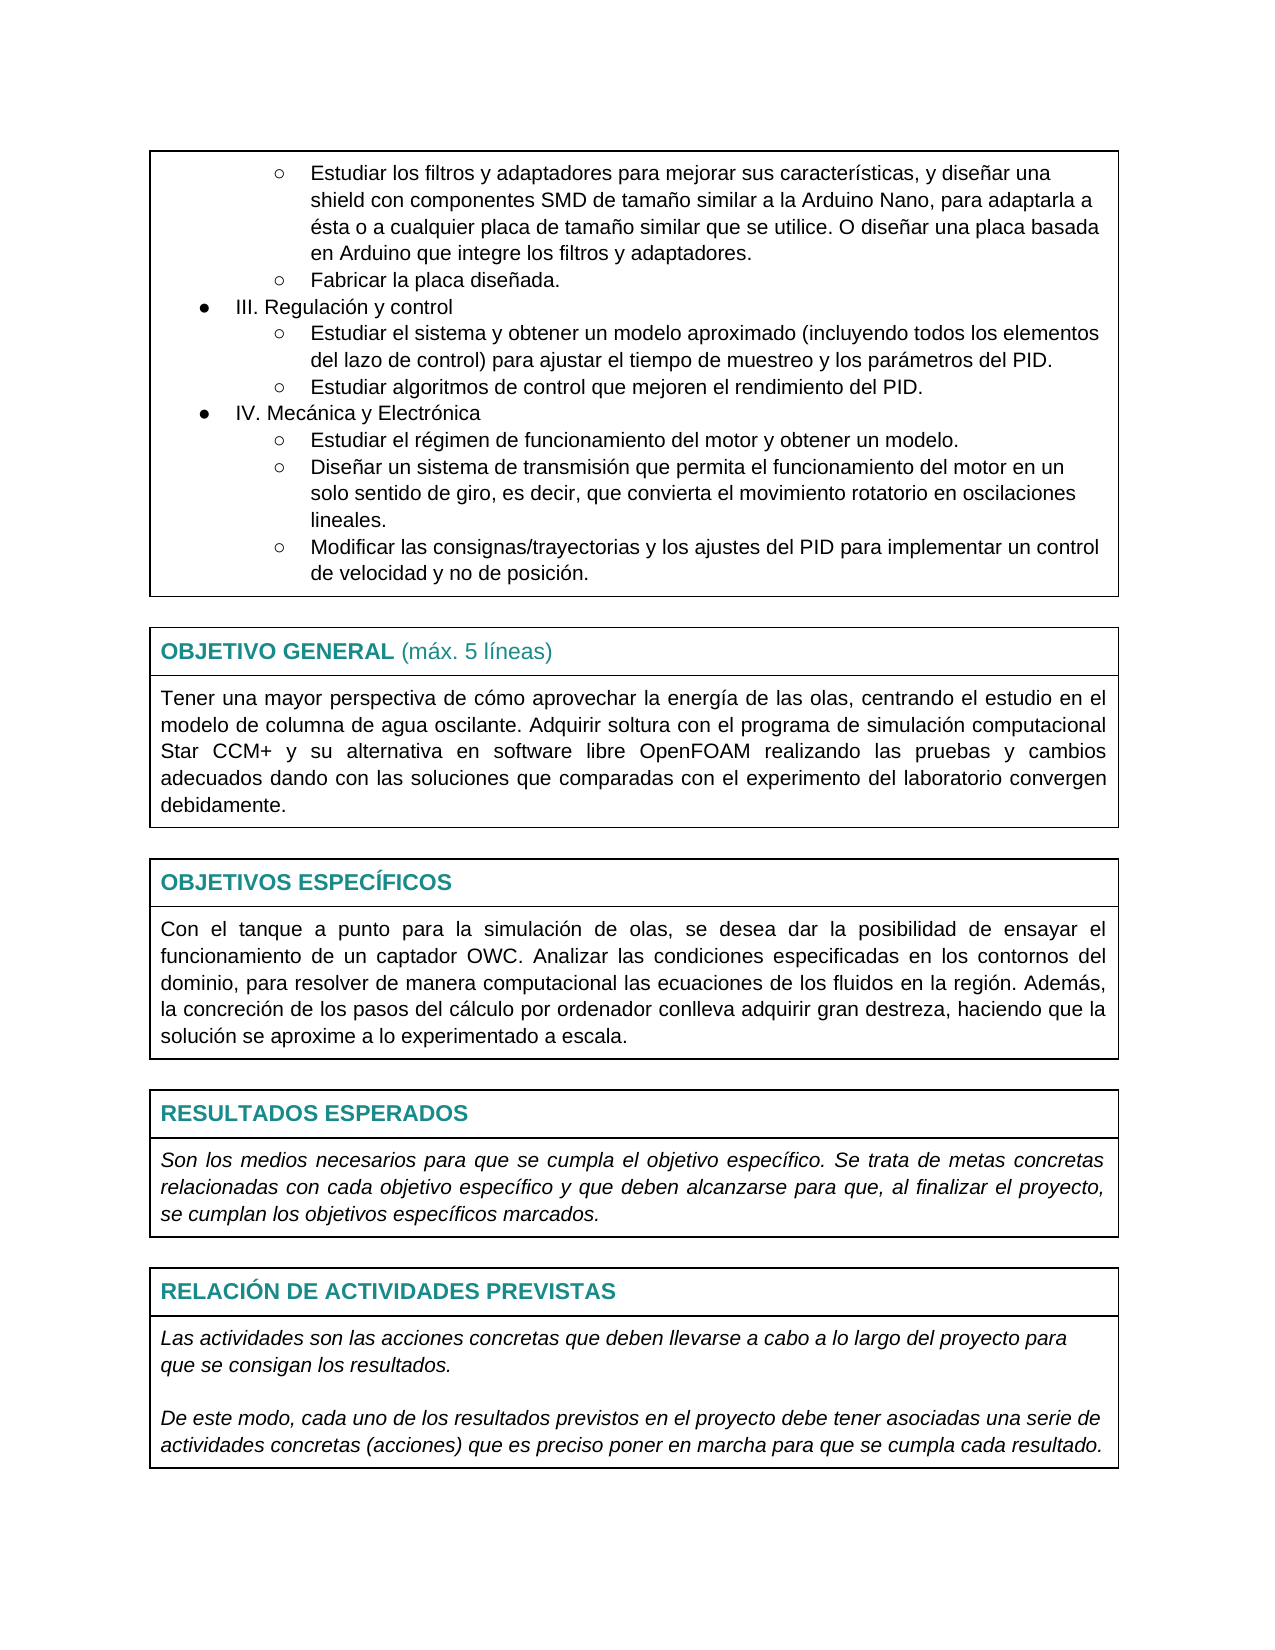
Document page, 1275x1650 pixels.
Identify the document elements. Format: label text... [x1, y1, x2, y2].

table_cell Las actividades son las acciones concretas que deben llevarse a cabo a lo largo del proyecto para que se consigan los resultados. De este modo, cada uno de los resultados previstos en el proyecto debe tener asociadas una serie de actividades concretas (acciones) que es preciso poner en marcha para que se cumpla cada resultado. [151, 1317, 1118, 1467]
table_cell Con el tanque a punto para la simulación de olas, se desea dar la posibilidad de ensayar el funcionamiento de un captador OWC. Analizar las condiciones especificadas en los contornos del dominio, para resolver de manera computacional las ecuaciones de los fluidos en la región. Además, la concreción de los pasos del cálculo por ordenador conlleva adquirir gran destreza, haciendo que la solución se aproxime a lo experimentado a escala. [151, 907, 1118, 1058]
table_header OBJETIVOS ESPECÍFICOS [151, 860, 1118, 906]
table_cell Son los medios necesarios para que se cumpla el objetivo específico. Se trata de metas concretas relacionadas con cada objetivo específico y que deben alcanzarse para que, al finalizar el proyecto, se cumplan los objetivos específicos marcados. [151, 1139, 1118, 1236]
table_header RELACIÓN DE ACTIVIDADES PREVISTAS [151, 1269, 1118, 1315]
table_cell Tener una mayor perspectiva de cómo aprovechar la energía de las olas, centrando el estudio en el modelo de columna de agua oscilante. Adquirir soltura con el programa de simulación computacional Star CCM+ y su alternativa en software libre OpenFOAM realizando las pruebas y cambios adecuados dando con las soluciones que comparadas con el experimento del laboratorio convergen debidamente. [151, 676, 1118, 827]
table_header RESULTADOS ESPERADOS [151, 1091, 1118, 1137]
table_cell La idea surgió del interés del alumno por explorar la energía del mar, fuente de aprovechamiento inagotable y que cuenta con un desarrollo notable sobre todo en Escocia. Así mismo, como en el laboratorio se dispone del montaje de un tanque para la producción de oleaje, se propuso experimentar un modelo en particular, adecuado para las zonas cercanas a la costa del País Vasco y también para el ensayo. La tecnología a utilizar se denomina columna de agua oscilante (OWC, Oscilating Water Column), actualmente considerada la más madura para el aprovechamiento energético de las olas. Además, nuestro país ya cuenta con este tipo de instalación desde julio del 2011 en Mutriku, siendo la primera del mundo con configuración de más de una turbina. La empresa encargada de desarrollar esta tecnología fue la escocesa Wavegen. Junto con esto, existen numerosos proyectos de universitarios e investigadores que servirán de inspiración y de aprendizaje en la materia, como por ejemplo el trabajo por dos alumnos de la Universidad de Wisconsin Madison. La importancia de este proyecto recae en la necesidad de generar suministro eléctrico evitando contaminar el medio ambiente, queriendo ser parte del fomento de nuevas tecnologías capaces de crear empleo y aumentar el bienestar de las personas. No obstante, como está aún en desarrollo, lo que se pretende es despertar el interés entre el alumnado, elaborando un prototipo y unas pautas a seguir para validar las simulaciones mediante un caso real. Dando así cabida a ejemplos más atractivos para la asignatura de Mecánica de Fluidos o CFD. El funcionamiento de una instalación OWC para el aprovechamiento de las olas es sencillo y como se a citado anteriormente, totalmente inocuo para el entorno. Cuando la ola llega, el nivel de agua asciende por el interior de las cámaras, comprimiendo el aire que hay en el interior y expulsándolo a través de una pequeña apertura superior. Esto hace que el aire comprimido salga a gran velocidad, provocando el giro de las turbinas. Cuando el nivel de agua desciende, crea un vacío en el interior de la cámara succionando aire a través de la apertura superior, impulsando nuevamente las turbinas. El diseño de las mismas hace que giren en el mismo sentido independientemente de la dirección del aire. Por tanto, es el propio aire comprimido el que acciona las turbinas, y no directamente el agua del mar. Los generadores eléctricos conectados a las turbinas, producirán la energía eléctrica. Se dispone de: Un motor de corriente continua con su correspondiente etapa de potencia (driver) para mover la pala. Dispone de una consigna de entrada con módulo ±2,5V y un offset de 5V. Se desconocen el modelo de motor y las características y topología del driver. Tarjeta de adquisición por USB basada en microcontrolador (Labjack U3), de la que se utilizan tres entradas analógicas de rango 0 – 2,36V y una salida de rango 0 – 5V. Sensor resistivo lineal de posición de XXcm y XKXX, con un divisor de tensión pasivo (XKXX/XKXX) para adaptar la salida al rango de entrada de la tarjeta. Dos sensores de distancia ultrasónicos con un rango de medida de XXX-XXXmm y salida de rango, adaptadas a la entrada de la tarjeta con conversores pasivos (XKXX/). Los requisitos del cliente son: Disponer de diferentes trayectorias para generar varios tipos de ola caracterizadas por su amplitud, longitud de onda, periodo. Poder monitorizar y registrar los tres sensores para el análisis posterior de los datos de experimentación. Poder guardar y cargar configuraciones definidas por el usuario para reproducir experimentos con la misma ola.. Disponer de una interfaz gráfica (GUI) para interactuar con el sistema y abstraer al usuario del sistema de control. Sin un estudio previo de las características dinámicas del sistema, a mediados de abril de 2014 se diseña una aplicación básica en Labview (National Instruments) con las siguientes características: Selección de diferentes tipos de trayectoria (forma senoidal/cuadrada/triangular, amplitud y 0 – 10cm frecuencia 0 – 10Hz). Controlador PID para reducir el error entre la referencia y la posición leída por el canal analógico X, que actúa en el driver mediante la DAC X. Monitorización de las variables de consigna, posición y salida de control por un lado, y de los sensores de distancia por otro. Antes de proceder al control en lazo cerrado, se ejecutan el panel de test de LabJack y la aplicación en un portátil Satellite-C660 con Windows 7, conectando las entradas/salidas selectivamente. Se validan los resultados de lectura a través de los canales analógicos por separado. Al comprobar la respuesta del motor a las variaciones manuales en la consigna del driver, se detecta que existe una latencia notable (de al menos un segundo). Se realizan varias pruebas de (auto)ajuste del controlador (Kp, Ki, Kd y Ts), obteniéndose resultados oscilantes prácticamente independientes de los parámetros. Se concluye que no es posible un control causal, puesto que los retardos en el lazo de control compuesto por Windows 7 + tarjeta USB + driver impiden la ejecución en tiempo real y la latencia de comunicación es muy superior al tiempo de computación. Aunque el carácter oscilante del sistema ante una entrada constante pudiera parecer adecuada para la aplicación buscada, es importante resaltar que se trata de una oscilación difícilmente controlable, por lo que se reduce la configurabilidad para obtener diferentes tipos de ola. Se confirman las conclusiones con el alumno que realizó la primera programación en el marco de un convenio de Cooperación Educativa y con personas entendidas en el diseño de sistemas de control. Se plantean varias soluciones de implementación para garantizar el cumplimiento de los requisitos establecidos por el cliente: Mantener el lazo de control en un equipo con Windows 7 Control predictivo. Existen técnicas avanzadas (y complejas) de control para regular sistemas con latencias largas y variables. Sin embargo, teniendo en cuenta la aplicación buscada, resulta excesivamente costoso su desarrollo analítico. Control “pseudo-predictivo”. La tarjeta LabJack U3 está basada en un microcontrolador. Aunque éste no es programable por completo, sí permite utilizar alguno de los contadores para generar pulsos en el rango de los ms. Mediante un estudio en profundidad de las librerías (en C o VIs de bajo nivel) y un análisis empírico exhaustivo, pueden compensarse parcialmente la variabilidad y longitud del retardo en el lazo. El algoritmo a computar es realmente simple, por lo que su ejecución es trivial en comparación con cómo el sistema operativo ordena la prioridad de los procesos. En este sentido, los sistemas anteriores tienen una fuerte dependencia del equipo que se utilice, y pueden requerir un re-estudio prácticamente completo y/o el ajuste del propio sistema operativo para reducir conflictos. Su uso puede frustrar las posibilidades de personalización del tipo de ola, ya que se utilizan todos los recursos para rozar el límite de estabilidad del sistema y no queda mucho margen de mejora. Implementar el lazo de control en un dispositivo que funcione en tiempo real, y utilizar un segundo dispositivo para tareas de usuario (configuración y monitorización). Tanto Labview Real-Time de National-Instruments como Real-Time Windows Target y xPC Target de Mathworks son herramientas muy utilizadas para el prototipado rápido de sistemas de control en tiempo real. Permiten diseñar en un mismo entorno las funciones de control y las de monitorización/gestión, y después que se ejecuten en dispositivos separados sincronizados mediante Ethernet, RS-232, USB… Ofrecen la mayor flexibilidad y un tiempo de desarrollo rápido para un sistema robusto, aunque no óptimo. El dispositivo crítico, aquel que ejecuta el lazo de control, puede ser: PC con un sistema operativo en tiempo real. Mayor coste (aunque puede reutilizarse un equipo viejo), mayor consumo, alta capacidad de computación y máxima capacidad de almacenamiento de datos. Microcontrolador. Menor coste, consumo muy reducido, capacidad de computación suficiente y almacenamiento suficiente. FPGA. Coste medio, mínimo consumo, alta capacidad de computación y almacenamiento suficiente. Implementar tanto el lazo de control como las tareas de configuración y monitorización en un único dispositivo que funcione en tiempo real y disponga de una pantalla y teclado -o pantalla táctil-, y un puerto USB o zócalo para tarjeta de memoria -lo que se denomina sistema embebido-. Microcontrolador. Menor coste, consumo reducido, capacidad de computación justa y almacenamiento suficiente. Tiempo de desarrollo rápido aunque con flexibilidad limitada. FPGA con Microcontrolador empotrado (SoC). Coste medio, mínimo consumo, alta capacidad de computación, almacenamiento suficiente. Máxima flexibilidad, aunque es necesario un perfil específico para un tiempo de desarrollo contenido. Tras valorar las opciones, se implementa un prototipo funcional en una Arduino Diecimila -cuyo núcleo es un microcontrolador Atmega168 de Atmel-. Las características de esta placa no se diferencian mucho de las del LabJack U3. Sin embargo, el éxito del proyecto Arduino , con más de 11 millones de resultados de búsqueda en Google, y la defensa del Software Libre y el Hardware Libre, resultan muy adecuados para el contexto educativo de este proyecto. Además, la diferencia de precio es muy significativa, siendo el de Arduino de 10-25€ a pocos metros de la Escuela, frente a los aproximadamente 90€ del LabJack. Adicionalmente, al ser una plataforma abierta, para reducir costes de producción puede diseñarse una placa a partir del modelo de referencia, y en cualquier caso la flexibilidad de programación es mucho mayor. Para reducir el desarrollo del prototipo a dos días y validar en una semana que un microcontrolador es suficiente para un control robusto, en mayo de 2014 el controlador se escribe en un sketch de Arduino. Se utiliza la librería Timer1 para garantizar el periodo de ejecución del lazo de control y se modifica la librería PID para optimizar el peso del programa. También se describen trayectorias básicas: senoidales, triangulares y cuadradas, de amplitud y frecuencia fijas. Se escribe una comunicación serie-USB básica para arrancar el sistema -r-, pararlo -s-, cambiar el tipo de trayectoria -m0, m1 o m2, respectivamente-, y cambiar los parámetros del PID -p00.00, i00.00 y d00.00-. Al mismo tiempo, en cada iteración la placa devuelve el valor de consigna, posición y salida. El tiempo de muestreo se establece en 10ms. El sketch funcional puede consultarse en “sketch_tanqueolas.ino”. Se realiza el montaje indicado en “tanqueolas_bb.pdf” y “tanqueolas_esquema.pdf”. Cabe indicar que el conector de cinco contactos representa los puntos de lectura para un osciloscopio, o para utilizar la Labjack U3 en paralelo para verificación. Sin embargo, como se indicará más adelante, la conexión de ésta provoca variaciones en las lecturas y finalmente sólo se lee de forma analógica la señal de posición del motor. En el script “graph_matlab.m” puede verse un ejemplo de cómo leer y graficar los datos devueltos por el puerto USB mapeado como COM. Se valida el prototipo comprobando que el motor responde causalmente a diferentes trayectorias y ajustes del controlador. Se comprueba que mediante los parámetros del controlador puede llevarse a la planta desde un movimiento lento y controlado hasta a oscilaciones en el límite de la estabilidad. A continuación se exponen consideraciones con respecto al hardware que podrían acelerar el tiempo de desarrollo y mejorar la robustez del sistema: El recorrido de la pala en el tanque es muy reducido en relación a las dimensiones de la misma y del motor. Debido al diseño de la transmisión, para lograr un movimiento oscilante el motor debe girar en ambos sentidos alternativamente y con periodos relativamente cortos. Por este hecho, desde el punto de vista del control, se observan dos aspectos críticos: La unión entre el eje del motor y el tornillo que convierte en lineal el movimiento rotario sufre fuertes fatigas en cada cambio de sentido, mayores cuanto mayor sea la frecuencia, o más aceleración se requiera. Este hecho provoca desgaste y con el tiempo se producen holguras. Éstas se traducen en retardos variables en la respuesta del sistema y debe considerase su impacto. Aún sin conocer la topología del driver de potencia, debe variarse el sentido de circulación de la corriente por el devanado del motor para modificar el sentido de giro. Esto provoca corrientes encontradas y pérdidas. Parte de la energía se traduce en frenado, y otra parte puede aprovecharse mediante sistemas de recuperación. Cualquiera de estas soluciones implica un retardo en el cambio de sentido de giro. No puede ser tan rápido como lo es un cambio de velocidad. Con mayor o menor retardo, implica esperar a frenar el motor e iniciar el giro en el sentido contrario, debiendo tener en consideración la inercia del agua al calcular el par de arranque. Por lo anterior, sin profundizar en la complejidad mecánica, puede mejorarse la robustez y durabilidad del sistema modificando la transmisión para que el movimiento rotatorio del eje del motor se traduzca en movimiento oscilatorio y no lineal. El control de posición (típicamente bipolar) se traduce en control de velocidad (típicamente unipolar), y se reducen los retardos introducidos por el arranque/cambio de sentido. Una relación de engranajes adecuada puede redundar en un máximo aprovechamiento del régimen óptimo de trabajo del motor. Independientemente de las consideraciones anteriores, para definir adecuadamente los parámetros del controlador (Kp, Ki, Kd,y Ts), es necesario obtener un modelo del sistema: Numérico: cuantificación, resolución, rangos... Ancho de banda en lazo abierto y cerrado Latencias y retardos: filtros, driver, adquisición, computación… Pueden utilizarse técnicas de autotuning para facilitar el ajuste. O autotuning online (adaptive) para mejorar la respuesta ante el efecto del agua. Teniendo en cuenta las características del sistema, es importante evitar sobreamortiguaciones antes cambios en la referencia. Como se ha explicado antes, los cambios de sentido introducen retardos por la necesidad de parar y volver a arrancar el motor. Las configuraciones sobreamortiguadas pueden provocar avances intermitentes del motor y grandes consumos. Por otro lado, si la consigna requiere un cambio rápido, a veces el driver no es capaz de dar potencia suficiente y se bloquea, siendo necesario reiniciar el sistema. Los filtros y adaptadores pasivos utilizados entre los sensores y el controlador pueden perder fiabilidad si se conectan dispositivos de lectura (osciloscopios, voltimetros…). Dado el carácter didáctico del proyecto, puede ser interesante diseñar filtros y adaptadores activos (típicamente con amplificadores operacionales, utilizando topologías clásicas como Sallent-Key). Al mismo tiempo, se puede considerar ajustar el rango de las señales a 0 – 3,3V o 5V, dependiendo de la placa que se utilice. Valorar la necesidad de una DAC integrada para las oscilaciones más rápidas o si es suficiente con PWM+filtro. A la hora de llenar el tanque de agua, es importante tener en cuenta el rango de lectura de los sensores de altura para evitar saturaciones y, por tanto, lecturas incompletas. Se plantea la posibilidad de extraer varios TFG y pequeños proyectos de experimentación: I. Electrónica y/o Informática Valorar si Arduino es la plataforma adecuada para el producto final, si es más adecuado el uso de otro microcontrolador (PIC, por ejemplo), o se prefiere optar por un SoC en FPGA. Desarrollar la programación del prototipo para optimizar el código y omitir librerías innecesarias, obteniendo como resultado un diseño a bajo nivel (en C, casi ensamblador) con temporizaciones medidas. Desarrollar la comunicación serie y diseñar una GUI para la interacción del usuario. Implementar la posibilidad de guardar y cargar configuraciones predefinidas para poder reproducir experimentos. II. Electrónica Estudiar los filtros y adaptadores para mejorar sus características, y diseñar una shield con componentes SMD de tamaño similar a la Arduino Nano, para adaptarla a ésta o a cualquier placa de tamaño similar que se utilice. O diseñar una placa basada en Arduino que integre los filtros y adaptadores. Fabricar la placa diseñada. III. Regulación y control Estudiar el sistema y obtener un modelo aproximado (incluyendo todos los elementos del lazo de control) para ajustar el tiempo de muestreo y los parámetros del PID. Estudiar algoritmos de control que mejoren el rendimiento del PID. IV. Mecánica y Electrónica Estudiar el régimen de funcionamiento del motor y obtener un modelo. Diseñar un sistema de transmisión que permita el funcionamiento del motor en un solo sentido de giro, es decir, que convierta el movimiento rotatorio en oscilaciones lineales. Modificar las consignas/trayectorias y los ajustes del PID para implementar un control de velocidad y no de posición. [151, 152, 1118, 596]
table_header OBJETIVO GENERAL (máx. 5 líneas) [151, 628, 1118, 674]
